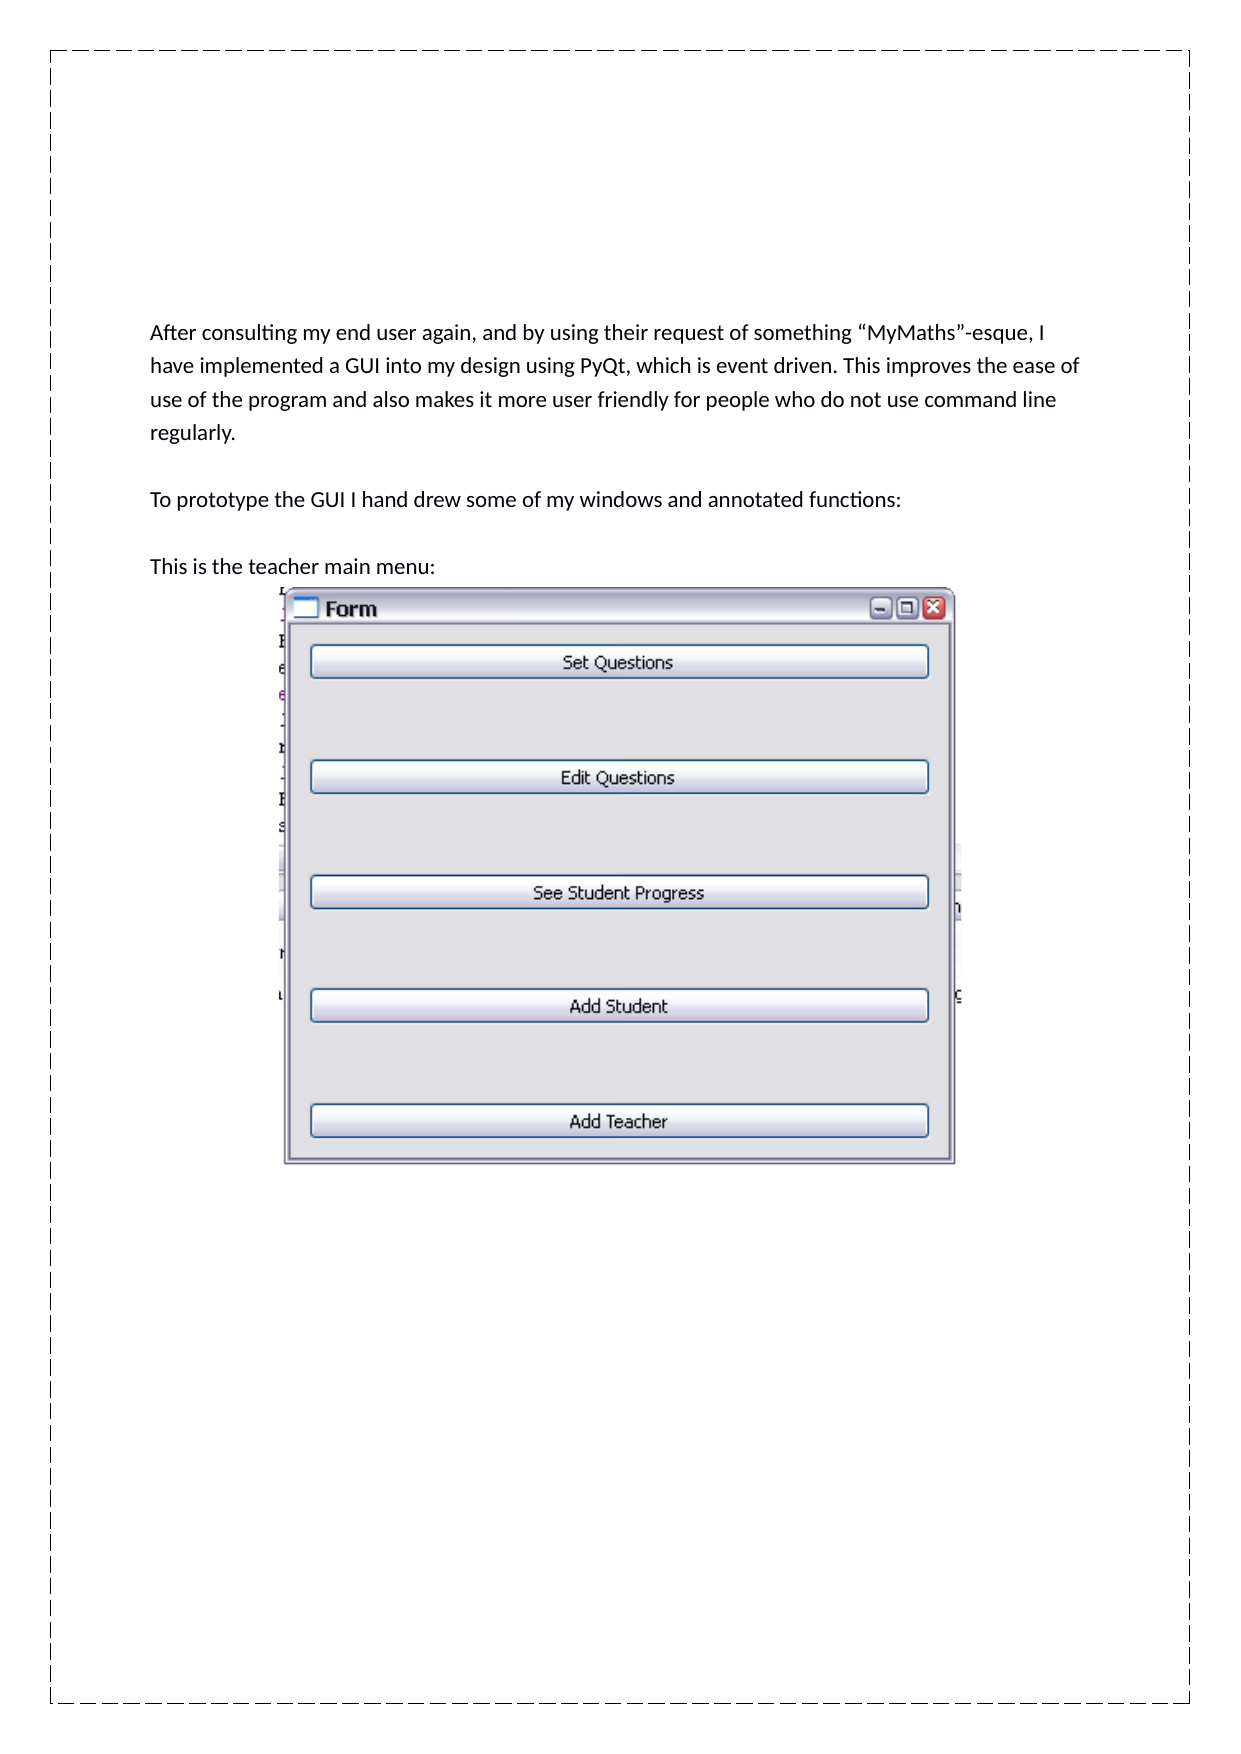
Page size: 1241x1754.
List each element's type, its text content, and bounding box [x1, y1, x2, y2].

text This is the teacher main menu: [150, 552, 1090, 581]
text To prototype the GUI I hand drew some of my windows and annotated functions: [150, 485, 1090, 513]
text After consulting my end user again, and by using their request of something “MyMaths”-esque, I have implemented a GUI into my design using PyQt, which is event driven. This improves the ease of use of the program and also makes it more user friendly for people who do not use command line regularly. [150, 318, 1090, 446]
